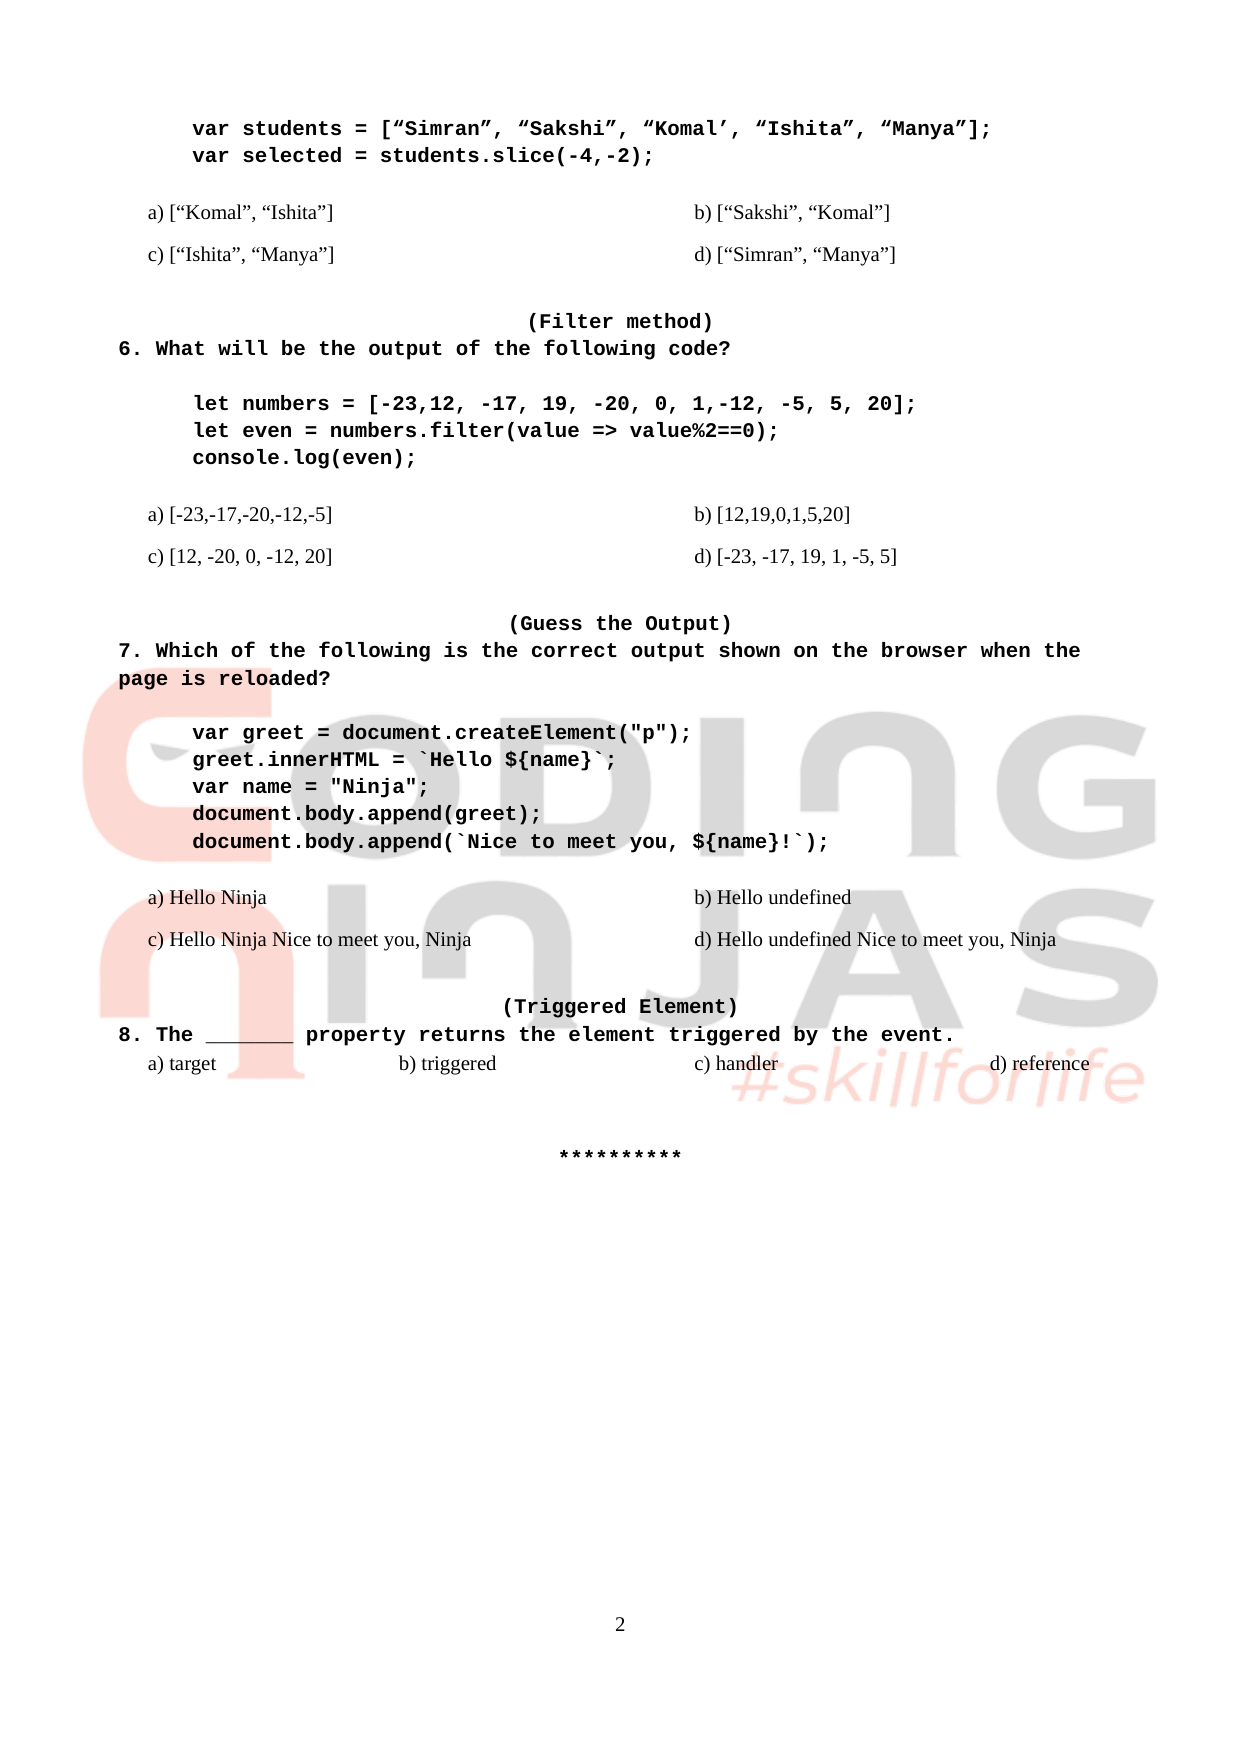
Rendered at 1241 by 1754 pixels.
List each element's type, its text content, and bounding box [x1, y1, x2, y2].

text c) [“Ishita”, “Manya”] d) [“Simran”, “Manya”] [148, 242, 1122, 266]
text 8. The _______ property returns the element triggered by the event. [118, 1024, 1122, 1047]
text var name = "Ninja"; [192, 776, 1122, 800]
text a) [-23,-17,-20,-12,-5] b) [12,19,0,1,5,20] [148, 502, 1122, 526]
text let even = numbers.filter(value => value%2==0); [192, 420, 1122, 444]
text c) Hello Ninja Nice to meet you, Ninja d) Hello undefined Nice to meet you, Ninja [148, 927, 1122, 951]
text console.log(even); [192, 447, 1122, 471]
text 6. What will be the output of the following code? [118, 338, 1122, 362]
text a) Hello Ninja b) Hello undefined [148, 885, 1122, 909]
text document.body.append(`Nice to meet you, ${name}!`); [192, 831, 1122, 854]
text a) [“Komal”, “Ishita”] b) [“Sakshi”, “Komal”] [148, 200, 1122, 224]
text (Guess the Output) [118, 613, 1122, 637]
text var selected = students.slice(-4,-2); [192, 145, 1122, 169]
text 7. Which of the following is the correct output shown on the browser when the page is reloaded? [118, 640, 1122, 691]
text var students = [“Simran”, “Sakshi”, “Komal’, “Ishita”, “Manya”]; [192, 118, 1122, 142]
text a) target b) triggered c) handler d) reference [148, 1051, 1122, 1075]
text c) [12, -20, 0, -12, 20] d) [-23, -17, 19, 1, -5, 5] [148, 544, 1122, 568]
text (Triggered Element) [118, 997, 1122, 1020]
text document.body.append(greet); [192, 803, 1122, 827]
text ********** [118, 1147, 1122, 1171]
text let numbers = [-23,12, -17, 19, -20, 0, 1,-12, -5, 5, 20]; [192, 393, 1122, 416]
text var greet = document.createElement("p"); [192, 722, 1122, 746]
text (Filter method) [118, 311, 1122, 335]
text greet.innerHTML = `Hello ${name}`; [192, 749, 1122, 773]
